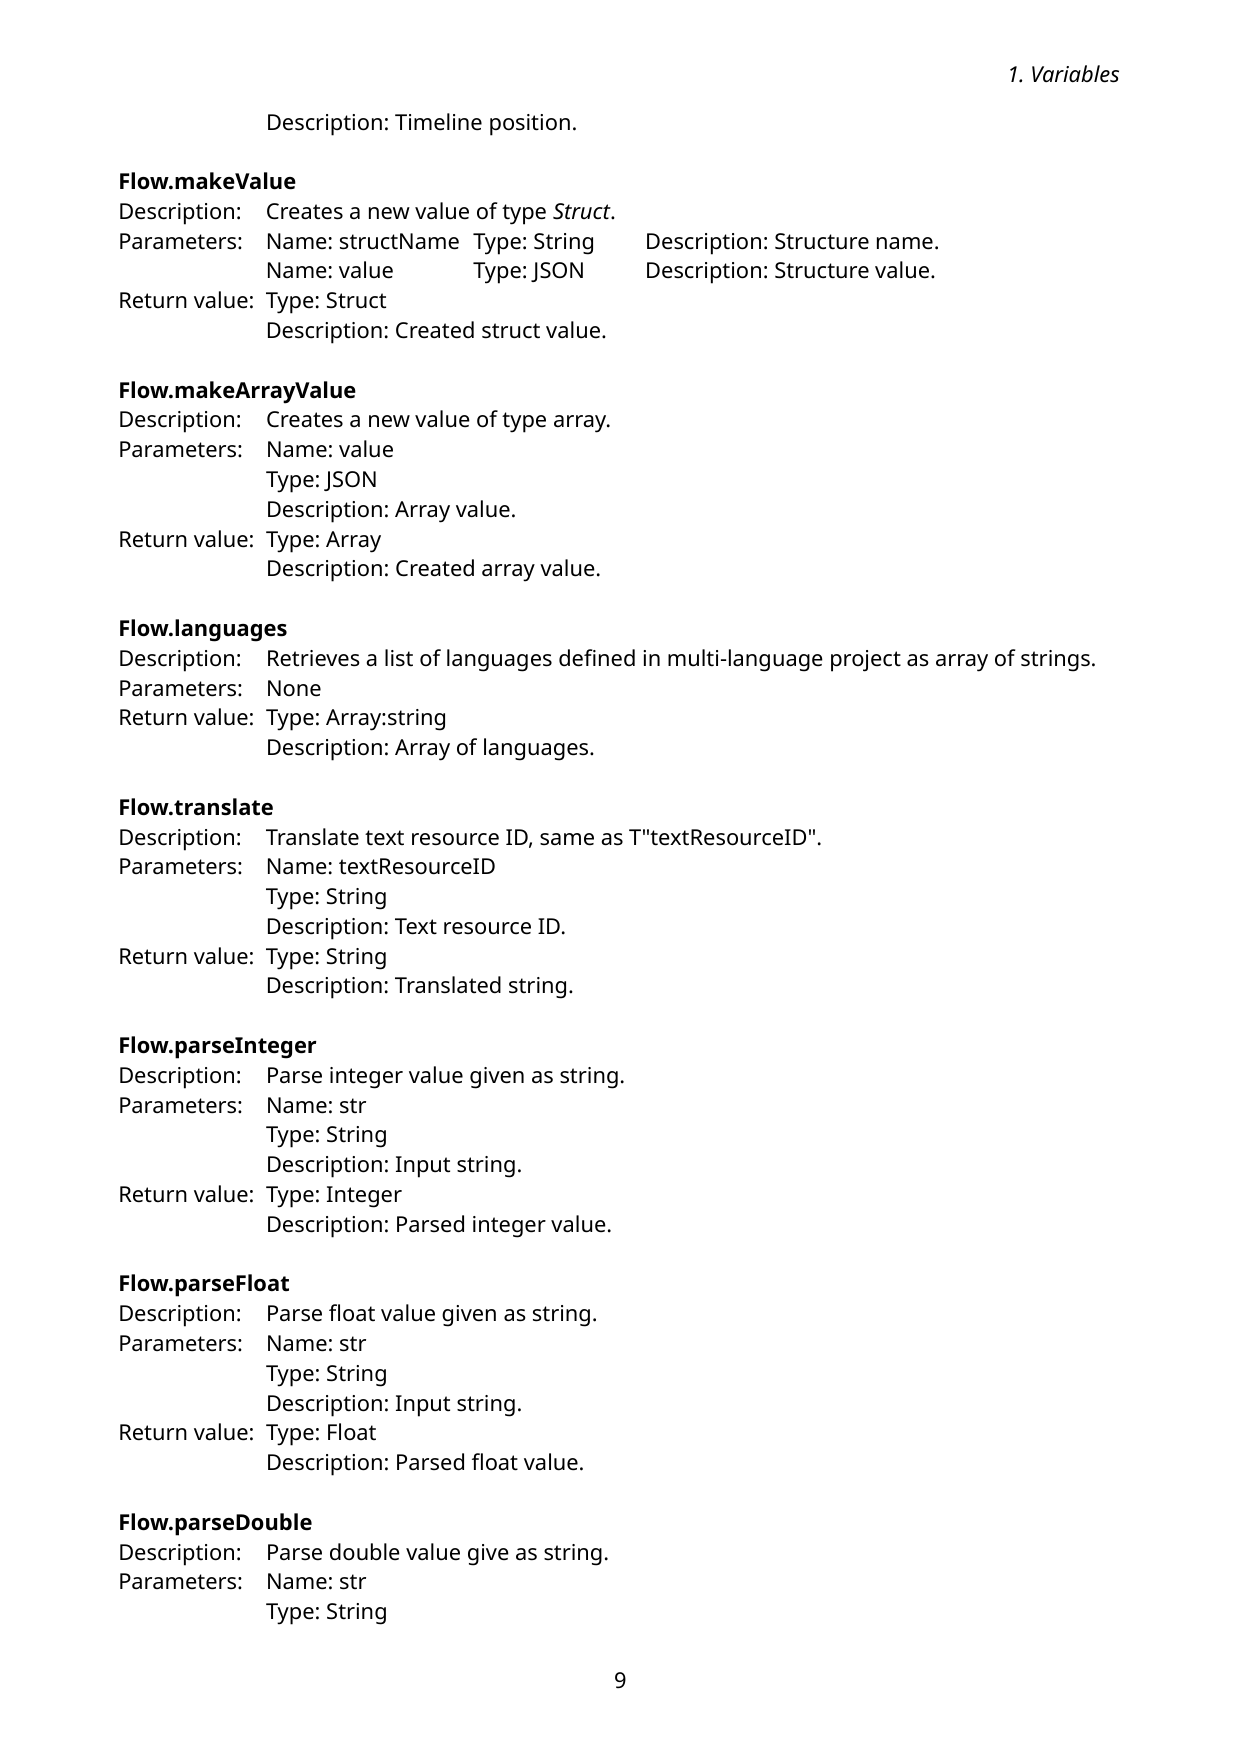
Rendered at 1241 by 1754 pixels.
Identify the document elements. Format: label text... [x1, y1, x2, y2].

table_cell Parse integer value given as string. [266, 1060, 1122, 1090]
table_cell Description: [118, 1537, 266, 1566]
table_cell Description: Array of languages. [266, 732, 1122, 762]
table_cell Description: [118, 405, 266, 434]
table_cell Description: Parsed float value. [266, 1447, 1122, 1477]
table_cell [118, 1596, 266, 1626]
table_cell [118, 256, 266, 285]
table_cell Name: str [266, 1328, 1122, 1358]
table_cell [118, 107, 266, 136]
table_cell Type: Integer [266, 1179, 1122, 1209]
table_cell Type: Float [266, 1418, 1122, 1447]
table_cell [118, 1209, 266, 1239]
table_cell Type: JSON [266, 464, 1122, 494]
table_cell Name: value [266, 434, 1122, 464]
table_header Flow.translate [118, 792, 1122, 822]
table_cell Parse float value given as string. [266, 1298, 1122, 1328]
table_cell Return value: [118, 703, 266, 732]
table_cell Description: Created struct value. [266, 315, 1122, 345]
table_cell Return value: [118, 941, 266, 971]
table_cell Description: [118, 1298, 266, 1328]
table_cell Type: String [473, 226, 645, 256]
table_cell Name: str [266, 1566, 1122, 1596]
table_cell Description: Created array value. [266, 554, 1122, 583]
table_cell Return value: [118, 285, 266, 315]
table_header Flow.parseInteger [118, 1030, 1122, 1060]
table_cell Type: String [266, 1358, 1122, 1388]
table_cell [118, 1149, 266, 1179]
table_cell Name: structName [266, 226, 473, 256]
table_cell Description: Input string. [266, 1388, 1122, 1417]
table_cell Description: [118, 1060, 266, 1090]
table_header Flow.makeValue [118, 166, 1122, 196]
table_header Flow.parseFloat [118, 1269, 1122, 1298]
table_cell Name: textResourceID [266, 851, 1122, 881]
table_cell Description: Structure name. [645, 226, 1122, 256]
table_cell Description: Timeline position. [266, 107, 1122, 136]
table_cell Translate text resource ID, same as T"textResourceID". [266, 822, 1122, 851]
table_cell Type: Array [266, 524, 1122, 553]
table_cell [118, 1120, 266, 1149]
table_cell Creates a new value of type Struct. [266, 196, 1122, 226]
table_cell Creates a new value of type array. [266, 405, 1122, 434]
table_cell Return value: [118, 1179, 266, 1209]
table_cell Name: value [266, 256, 473, 285]
table_cell [118, 1447, 266, 1477]
table_cell [118, 971, 266, 1000]
table_cell Description: [118, 196, 266, 226]
table_header Flow.languages [118, 613, 1122, 643]
table_cell Type: String [266, 941, 1122, 971]
table_cell [118, 881, 266, 911]
table_cell [118, 315, 266, 345]
table_cell Parameters: [118, 673, 266, 702]
table_cell Name: str [266, 1090, 1122, 1119]
table_cell Description: Text resource ID. [266, 911, 1122, 941]
table_cell Description: Structure value. [645, 256, 1122, 285]
table_cell Parameters: [118, 1566, 266, 1596]
table_cell Type: Array:string [266, 703, 1122, 732]
table_cell None [266, 673, 1122, 702]
table_cell Description: Translated string. [266, 971, 1122, 1000]
table_cell Return value: [118, 1418, 266, 1447]
table_cell Parameters: [118, 1090, 266, 1119]
table_cell [118, 494, 266, 524]
table_cell [118, 732, 266, 762]
table_cell Type: String [266, 1596, 1122, 1626]
table_cell Parse double value give as string. [266, 1537, 1122, 1566]
table_header Flow.makeArrayValue [118, 375, 1122, 404]
table_cell Type: Struct [266, 285, 1122, 315]
table_cell Description: Array value. [266, 494, 1122, 524]
table_cell Retrieves a list of languages defined in multi-language project as array of strings. [266, 643, 1122, 673]
table_cell Parameters: [118, 434, 266, 464]
table_cell [118, 554, 266, 583]
table_cell Parameters: [118, 1328, 266, 1358]
table_cell Parameters: [118, 226, 266, 256]
table_cell Description: Input string. [266, 1149, 1122, 1179]
table_cell [118, 911, 266, 941]
table_cell Type: String [266, 1120, 1122, 1149]
table_cell Description: [118, 822, 266, 851]
table_cell Type: JSON [473, 256, 645, 285]
table_cell [118, 1358, 266, 1388]
table_cell Description: [118, 643, 266, 673]
table_cell Type: String [266, 881, 1122, 911]
table_cell Description: Parsed integer value. [266, 1209, 1122, 1239]
table_cell [118, 1388, 266, 1417]
table_cell Return value: [118, 524, 266, 553]
table_cell Parameters: [118, 851, 266, 881]
table_cell [118, 464, 266, 494]
table_header Flow.parseDouble [118, 1507, 1122, 1537]
